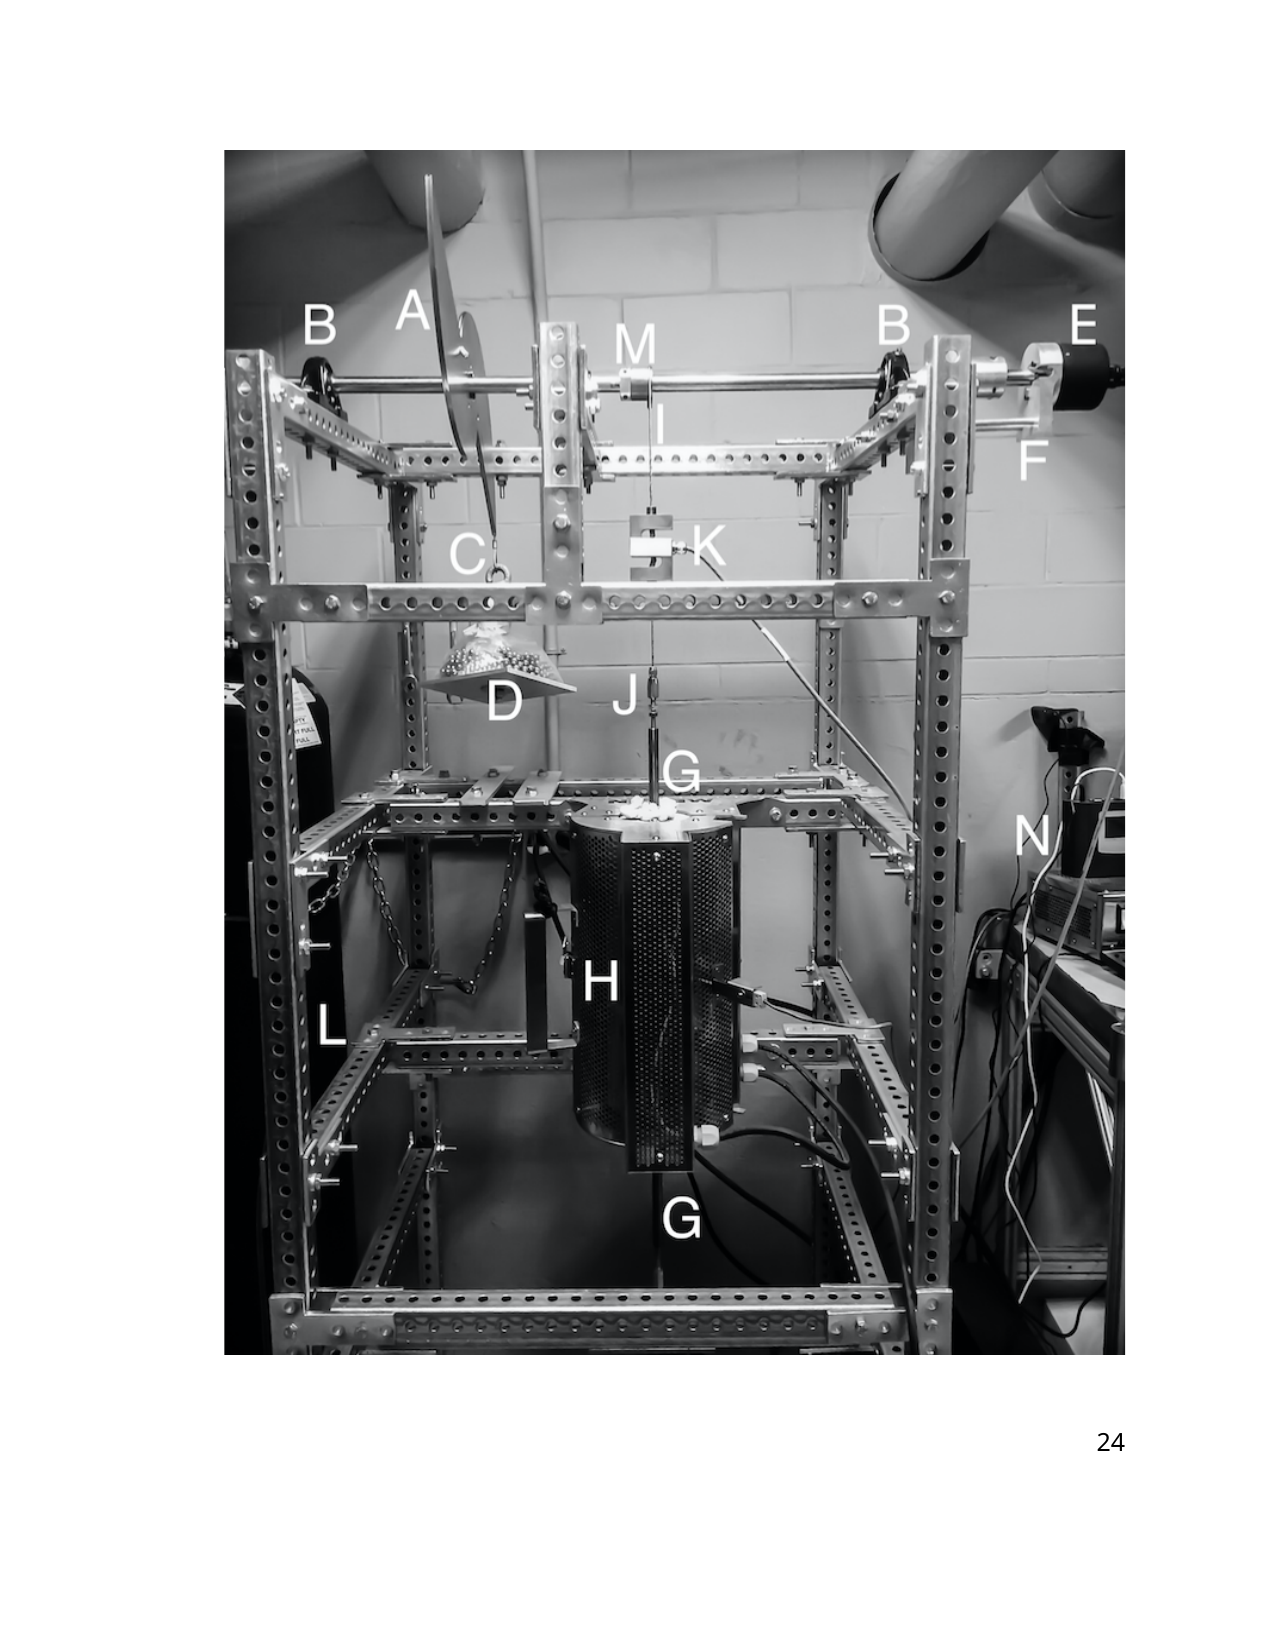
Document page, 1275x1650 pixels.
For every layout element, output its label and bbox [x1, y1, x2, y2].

picture [224, 150, 1125, 1355]
